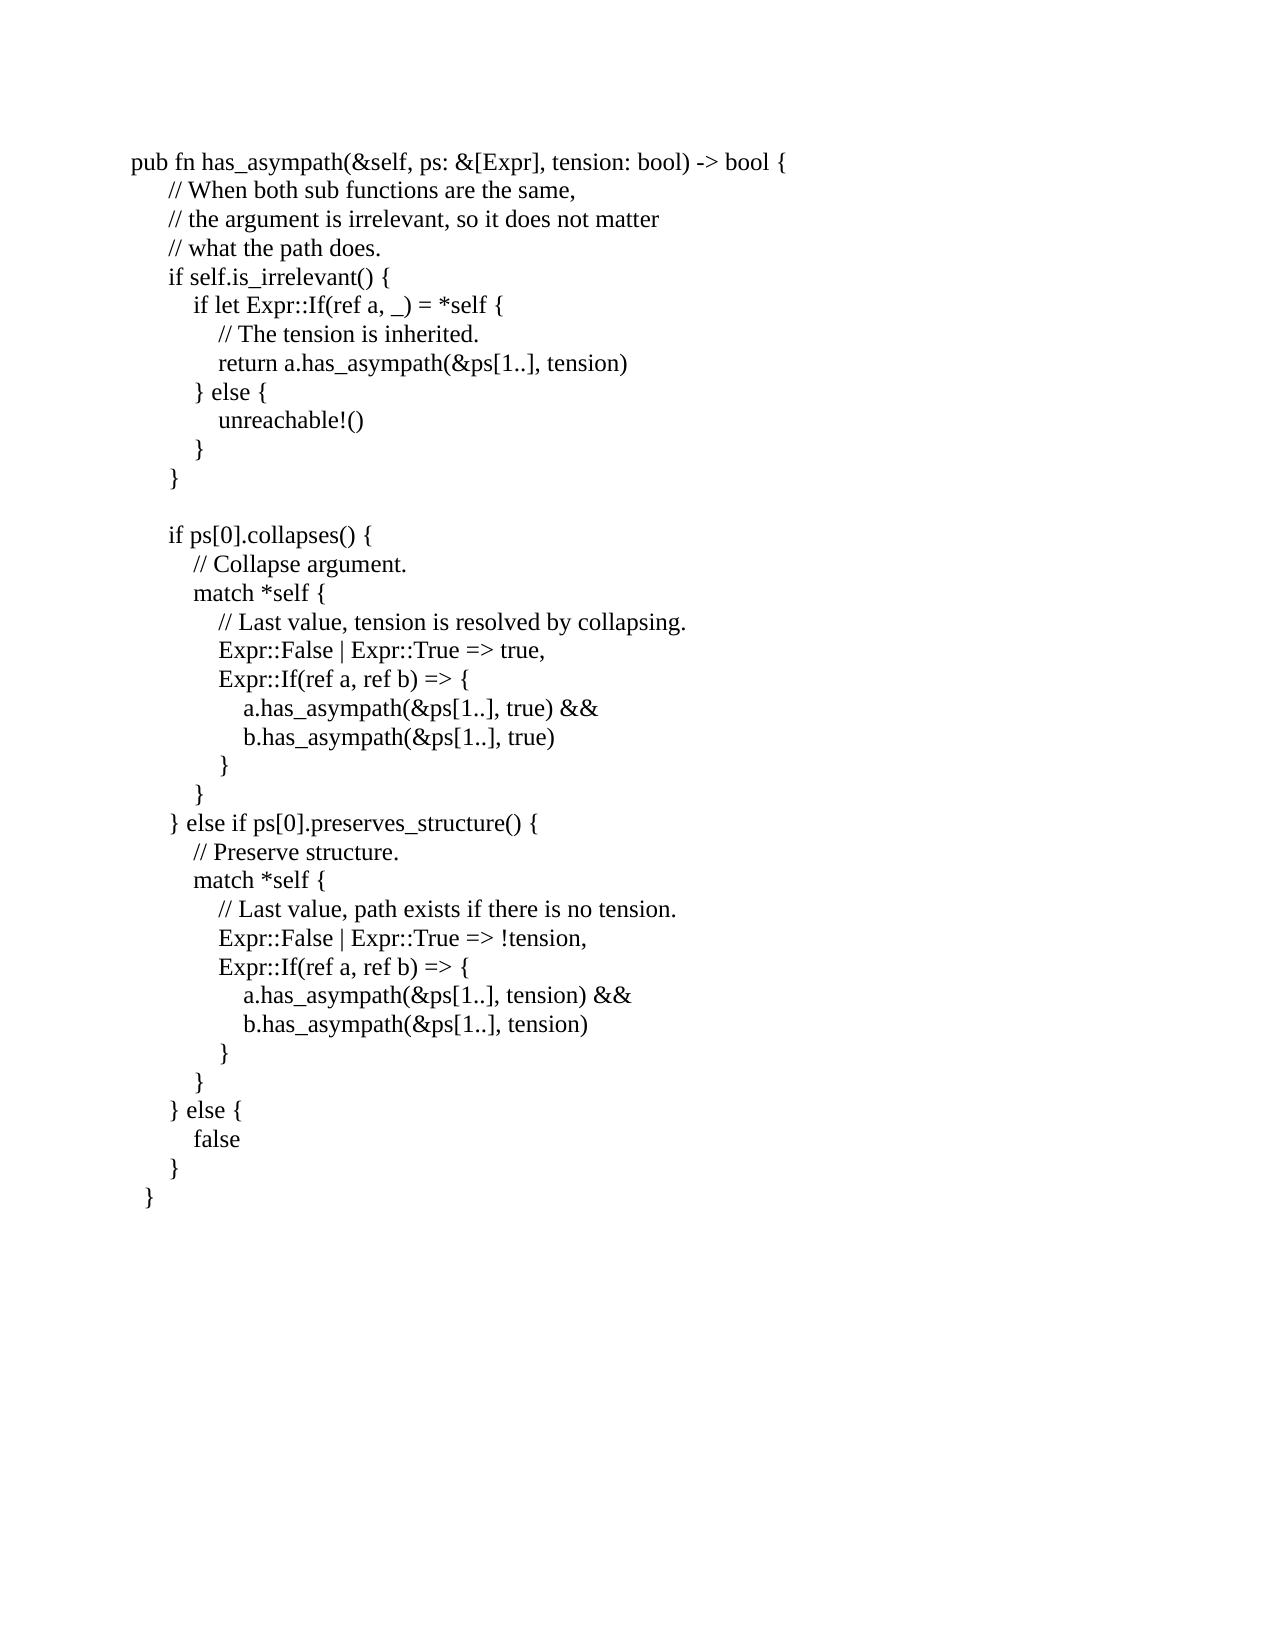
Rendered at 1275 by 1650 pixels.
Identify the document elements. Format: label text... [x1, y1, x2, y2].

text // what the path does. [118, 233, 1157, 262]
text Expr::If(ref a, ref b) => { [118, 664, 1157, 693]
text } else if ps[0].preserves_structure() { [118, 808, 1157, 837]
text // Collapse argument. [118, 549, 1157, 578]
text // the argument is irrelevant, so it does not matter [118, 204, 1157, 233]
text } [118, 751, 1157, 779]
text Expr::False | Expr::True => true, [118, 636, 1157, 664]
text // Last value, path exists if there is no tension. [118, 894, 1157, 923]
text } [118, 779, 1157, 808]
text unreachable!() [118, 406, 1157, 434]
text // The tension is inherited. [118, 319, 1157, 348]
text if self.is_irrelevant() { [118, 262, 1157, 291]
text b.has_asympath(&ps[1..], true) [118, 722, 1157, 751]
text Expr::False | Expr::True => !tension, [118, 923, 1157, 952]
text a.has_asympath(&ps[1..], tension) && [118, 981, 1157, 1009]
text if ps[0].collapses() { [118, 521, 1157, 549]
text false [118, 1124, 1157, 1153]
text // When both sub functions are the same, [118, 176, 1157, 204]
text match *self { [118, 578, 1157, 607]
text a.has_asympath(&ps[1..], true) && [118, 693, 1157, 722]
text Expr::If(ref a, ref b) => { [118, 952, 1157, 981]
text } [118, 1067, 1157, 1096]
text } [118, 463, 1157, 492]
text } [118, 434, 1157, 463]
text } [118, 1153, 1157, 1182]
text return a.has_asympath(&ps[1..], tension) [118, 348, 1157, 377]
text pub fn has_asympath(&self, ps: &[Expr], tension: bool) -> bool { [118, 147, 1157, 176]
text if let Expr::If(ref a, _) = *self { [118, 291, 1157, 319]
text // Last value, tension is resolved by collapsing. [118, 607, 1157, 636]
text } else { [118, 377, 1157, 406]
text match *self { [118, 866, 1157, 894]
text } [118, 1038, 1157, 1067]
text } else { [118, 1096, 1157, 1124]
text } [118, 1182, 1157, 1211]
text b.has_asympath(&ps[1..], tension) [118, 1009, 1157, 1038]
text // Preserve structure. [118, 837, 1157, 866]
